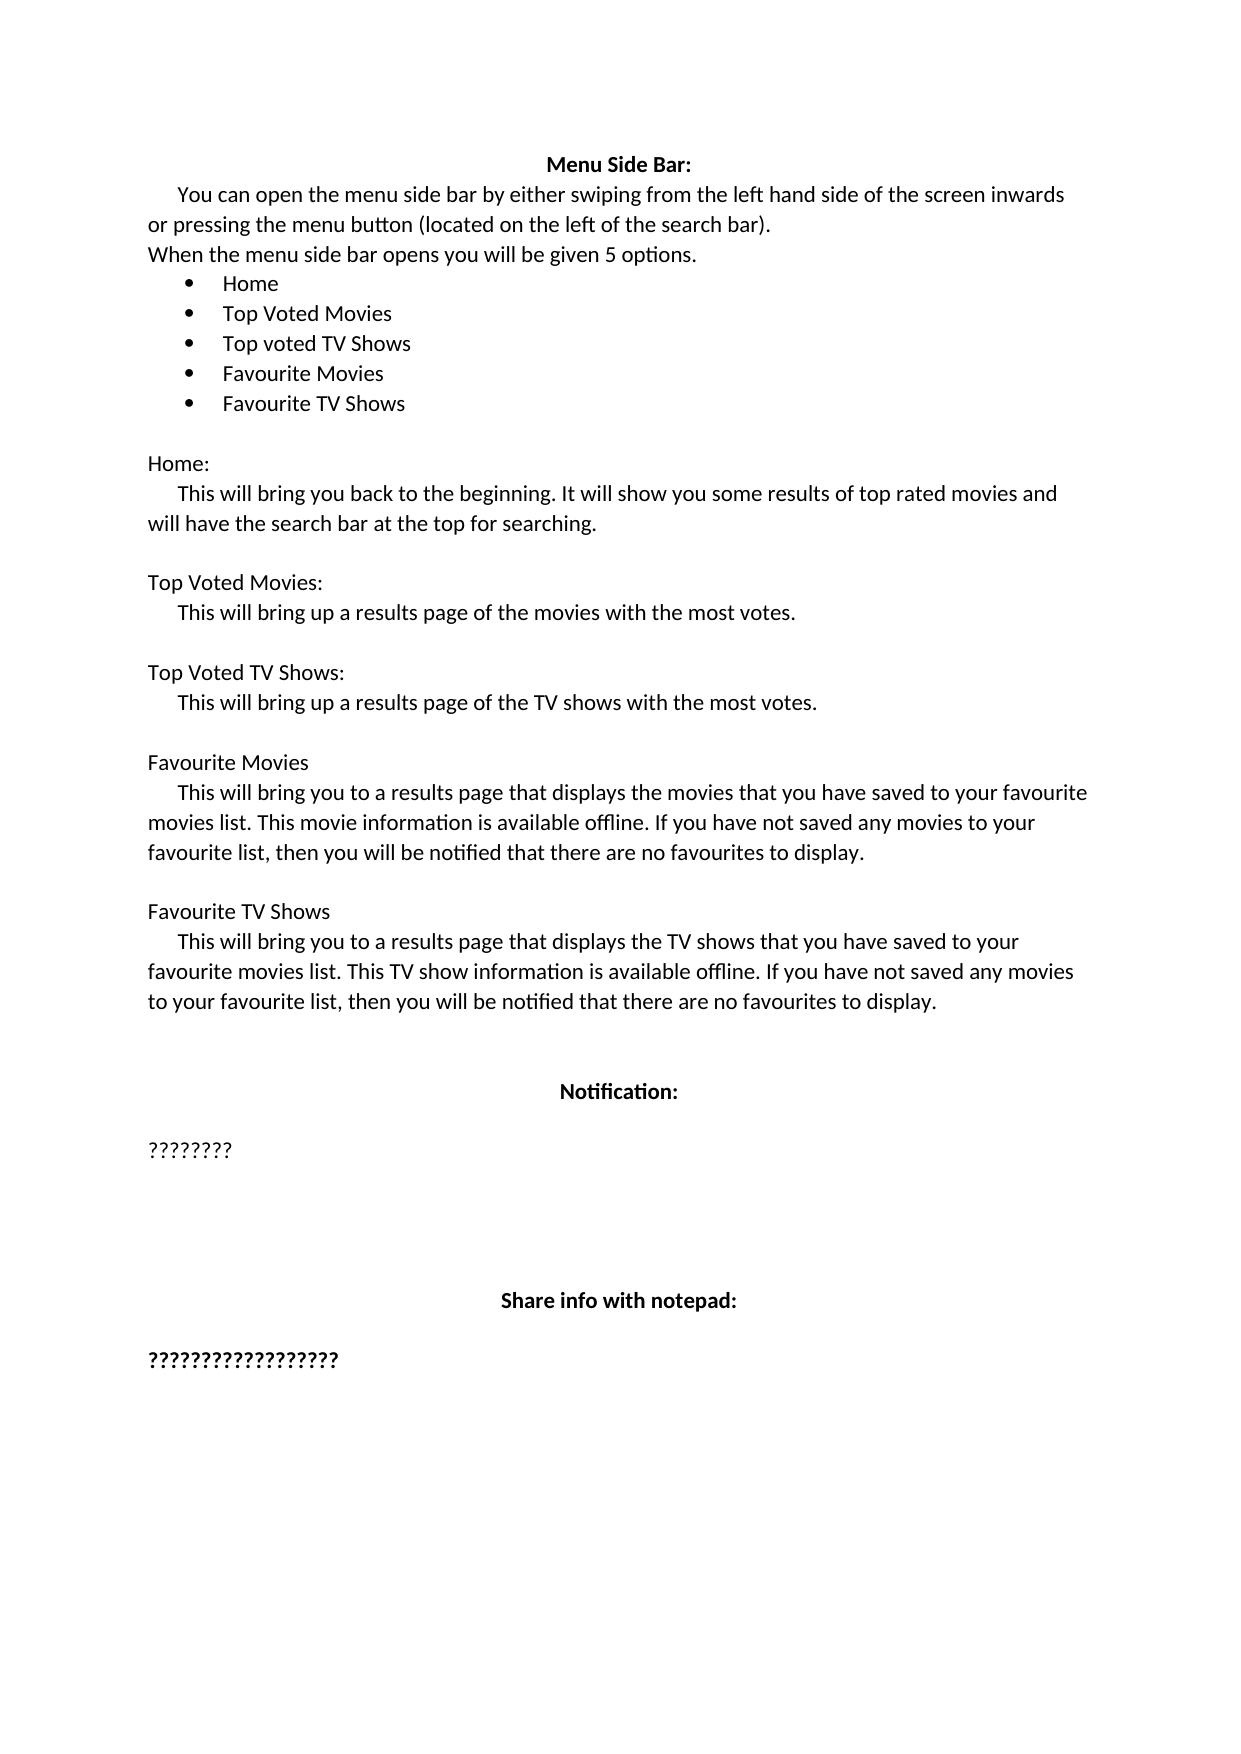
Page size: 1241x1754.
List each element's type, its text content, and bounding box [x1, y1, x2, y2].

text Top Voted TV Shows: [148, 658, 1090, 686]
text Top Voted Movies: [148, 568, 1090, 597]
list Favourite TV Shows [185, 389, 1090, 417]
list Top voted TV Shows [185, 329, 1090, 357]
text Favourite Movies [148, 748, 1090, 776]
text You can open the menu side bar by either swiping from the left hand side of the screen inwards or pressing the menu button (located on the left of the search bar). [148, 180, 1090, 238]
text ???????? [148, 1137, 1090, 1164]
text This will bring you back to the beginning. It will show you some results of top rated movies and will have the search bar at the top for searching. [148, 479, 1090, 537]
text Favourite TV Shows [148, 897, 1090, 925]
text This will bring up a results page of the movies with the most votes. [148, 598, 1090, 626]
list Favourite Movies [185, 359, 1090, 387]
text Menu Side Bar: [148, 150, 1090, 178]
list Top Voted Movies [185, 299, 1090, 327]
text Notification: [148, 1077, 1090, 1105]
text This will bring you to a results page that displays the movies that you have saved to your favourite movies list. This movie information is available offline. If you have not saved any movies to your favourite list, then you will be notified that there are no favourites to display. [148, 778, 1090, 866]
text This will bring up a results page of the TV shows with the most votes. [148, 688, 1090, 716]
text ?????????????????? [148, 1346, 1090, 1374]
text Home: [148, 449, 1090, 477]
text Share info with notepad: [148, 1286, 1090, 1314]
list Home [185, 269, 1090, 298]
text This will bring you to a results page that displays the TV shows that you have saved to your favourite movies list. This TV show information is available offline. If you have not saved any movies to your favourite list, then you will be notified that there are no favourites to display. [148, 927, 1090, 1015]
text When the menu side bar opens you will be given 5 options. [148, 240, 1090, 268]
